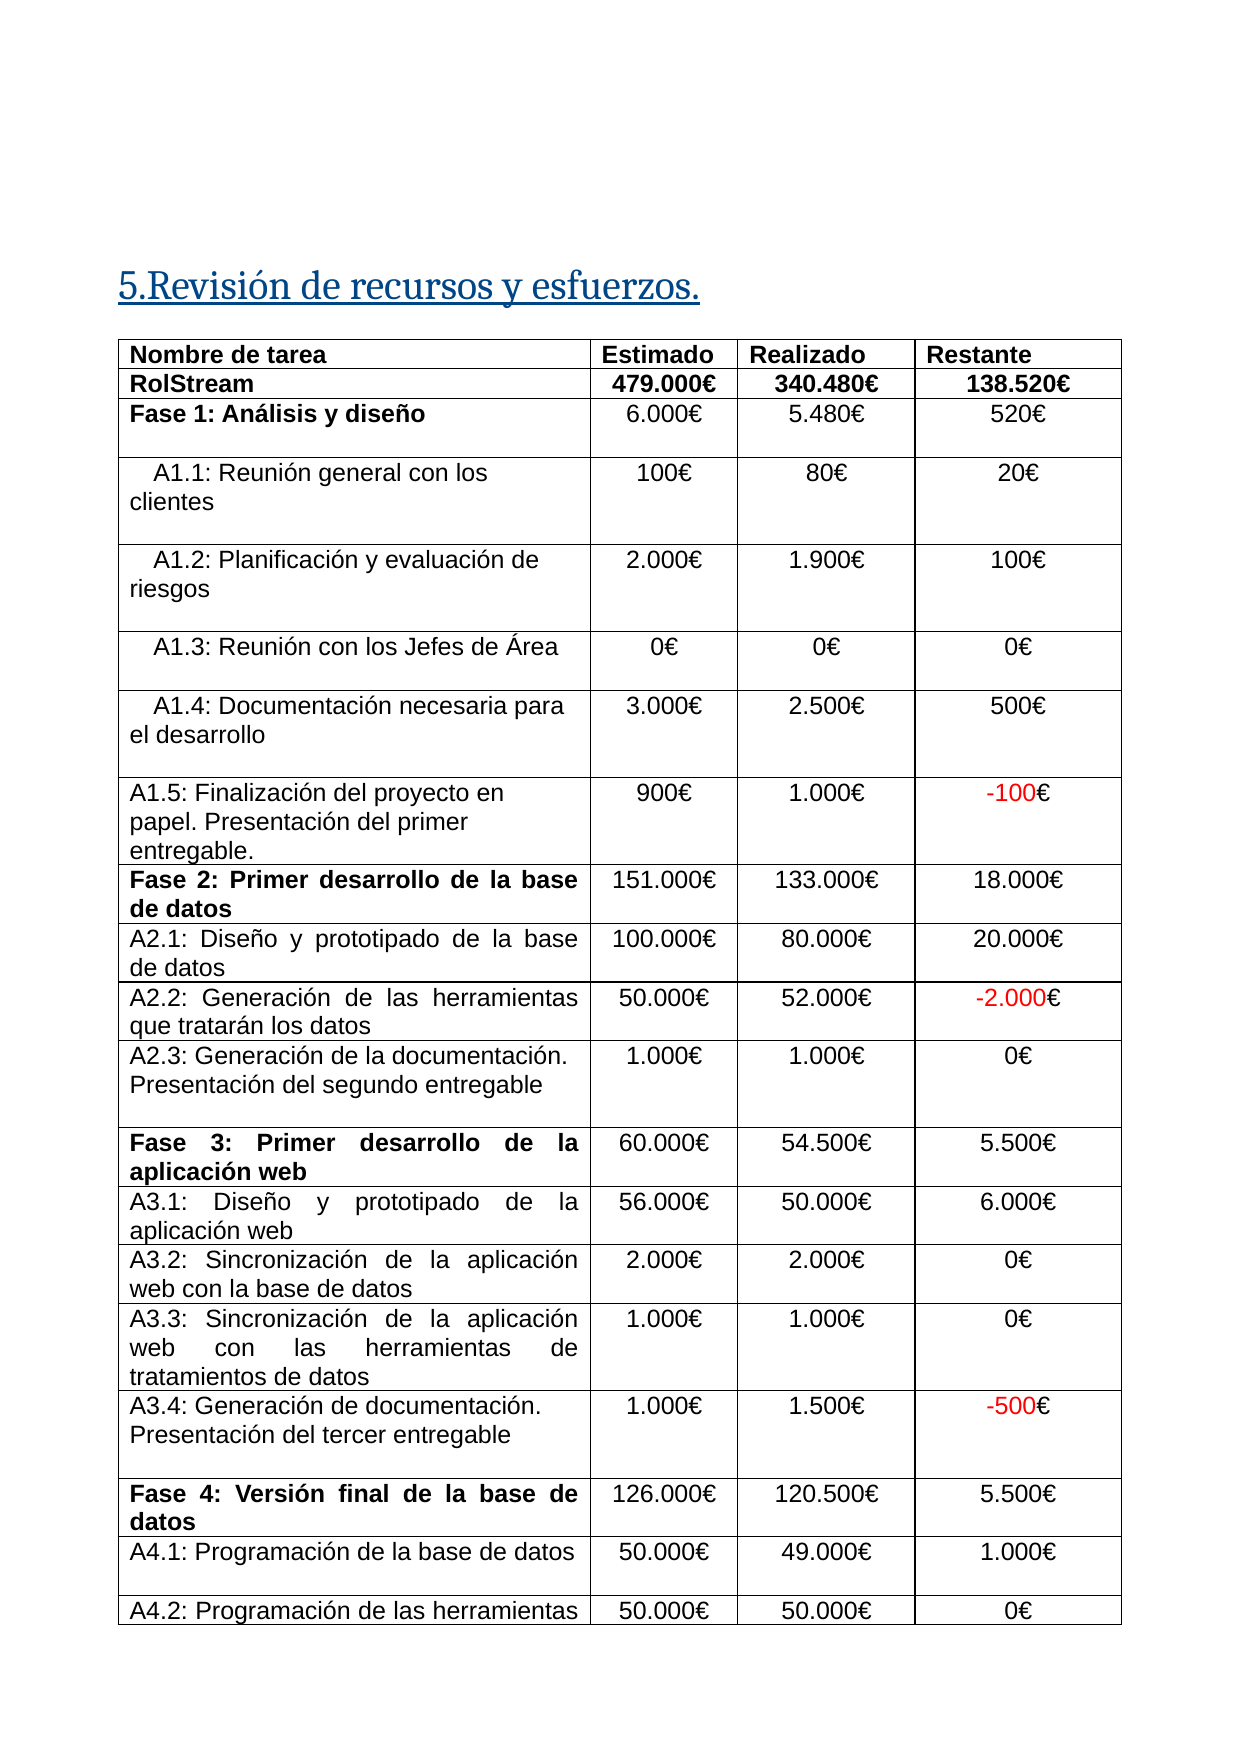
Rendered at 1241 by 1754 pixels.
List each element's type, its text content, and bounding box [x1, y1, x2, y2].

table_cell 0€ [738, 632, 914, 690]
table_cell 1.000€ [916, 1537, 1121, 1594]
table_cell A2.1: Diseño y prototipado de la base de datos [119, 924, 590, 981]
table_header Nombre de tarea [119, 340, 590, 368]
table_cell 120.500€ [738, 1479, 914, 1536]
table_cell A4.2: Programación de las herramientas [119, 1596, 590, 1624]
table_cell A3.1: Diseño y prototipado de la aplicación web [119, 1187, 590, 1244]
table_cell 1.000€ [738, 1304, 914, 1390]
table_cell 6.000€ [916, 1187, 1121, 1244]
table_cell Fase 4: Versión final de la base de datos [119, 1479, 590, 1536]
table_cell 900€ [591, 778, 737, 864]
table_cell 0€ [916, 1041, 1121, 1127]
table_cell 1.000€ [591, 1391, 737, 1477]
text 5.Revisión de recursos y esfuerzos. [118, 262, 1122, 310]
table_cell 1.000€ [738, 1041, 914, 1127]
table_cell 500€ [916, 691, 1121, 777]
table_cell 0€ [916, 632, 1121, 690]
table_cell 340.480€ [738, 369, 914, 398]
table_cell Fase 2: Primer desarrollo de la base de datos [119, 865, 590, 923]
table_cell 5.480€ [738, 399, 914, 457]
table_cell -500€ [916, 1391, 1121, 1477]
table_cell Fase 3: Primer desarrollo de la aplicación web [119, 1128, 590, 1186]
table_cell A4.1: Programación de la base de datos [119, 1537, 590, 1594]
table_cell A1.2: Planificación y evaluación de riesgos [119, 545, 590, 631]
table_cell 49.000€ [738, 1537, 914, 1594]
table_cell 52.000€ [738, 983, 914, 1040]
table_cell 1.500€ [738, 1391, 914, 1477]
table_cell A3.4: Generación de documentación. Presentación del tercer entregable [119, 1391, 590, 1477]
table_cell Fase 1: Análisis y diseño [119, 399, 590, 457]
table_cell 18.000€ [916, 865, 1121, 923]
table_cell 126.000€ [591, 1479, 737, 1536]
table_cell 50.000€ [738, 1187, 914, 1244]
table_header Estimado [591, 340, 737, 368]
table_cell -2.000€ [916, 983, 1121, 1040]
table_cell A1.5: Finalización del proyecto en papel. Presentación del primer entregable. [119, 778, 590, 864]
table_cell 2.000€ [591, 545, 737, 631]
table_cell 100€ [916, 545, 1121, 631]
table_cell A3.3: Sincronización de la aplicación web con las herramientas de tratamientos de datos [119, 1304, 590, 1390]
table_cell 0€ [591, 632, 737, 690]
table_cell 80.000€ [738, 924, 914, 981]
table_cell 0€ [916, 1304, 1121, 1390]
table_cell 2.500€ [738, 691, 914, 777]
table_header Realizado [738, 340, 914, 368]
table_cell 80€ [738, 458, 914, 544]
table_cell 50.000€ [738, 1596, 914, 1624]
table_cell 0€ [916, 1245, 1121, 1303]
table_cell 50.000€ [591, 983, 737, 1040]
table_cell 1.000€ [591, 1041, 737, 1127]
table_cell 20€ [916, 458, 1121, 544]
table_cell 0€ [916, 1596, 1121, 1624]
table_cell 2.000€ [738, 1245, 914, 1303]
table_cell RolStream [119, 369, 590, 398]
table_cell A2.3: Generación de la documentación. Presentación del segundo entregable [119, 1041, 590, 1127]
table_cell 20.000€ [916, 924, 1121, 981]
table_cell A2.2: Generación de las herramientas que tratarán los datos [119, 983, 590, 1040]
table_cell A1.1: Reunión general con los clientes [119, 458, 590, 544]
table_cell 1.000€ [738, 778, 914, 864]
table_cell 1.000€ [591, 1304, 737, 1390]
table_cell 138.520€ [916, 369, 1121, 398]
table_cell 100.000€ [591, 924, 737, 981]
table_cell 5.500€ [916, 1128, 1121, 1186]
table_cell 54.500€ [738, 1128, 914, 1186]
table_cell A1.4: Documentación necesaria para el desarrollo [119, 691, 590, 777]
table_cell 151.000€ [591, 865, 737, 923]
table_cell 479.000€ [591, 369, 737, 398]
table_cell 3.000€ [591, 691, 737, 777]
table_cell 2.000€ [591, 1245, 737, 1303]
table_cell 60.000€ [591, 1128, 737, 1186]
table_cell 133.000€ [738, 865, 914, 923]
table_cell -100€ [916, 778, 1121, 864]
table_cell A1.3: Reunión con los Jefes de Área [119, 632, 590, 690]
table_cell 50.000€ [591, 1537, 737, 1594]
table_cell 100€ [591, 458, 737, 544]
table_cell 520€ [916, 399, 1121, 457]
table_cell 56.000€ [591, 1187, 737, 1244]
table_cell 5.500€ [916, 1479, 1121, 1536]
table_cell 1.900€ [738, 545, 914, 631]
table_cell A3.2: Sincronización de la aplicación web con la base de datos [119, 1245, 590, 1303]
table_cell 50.000€ [591, 1596, 737, 1624]
table_cell 6.000€ [591, 399, 737, 457]
table_header Restante [916, 340, 1121, 368]
